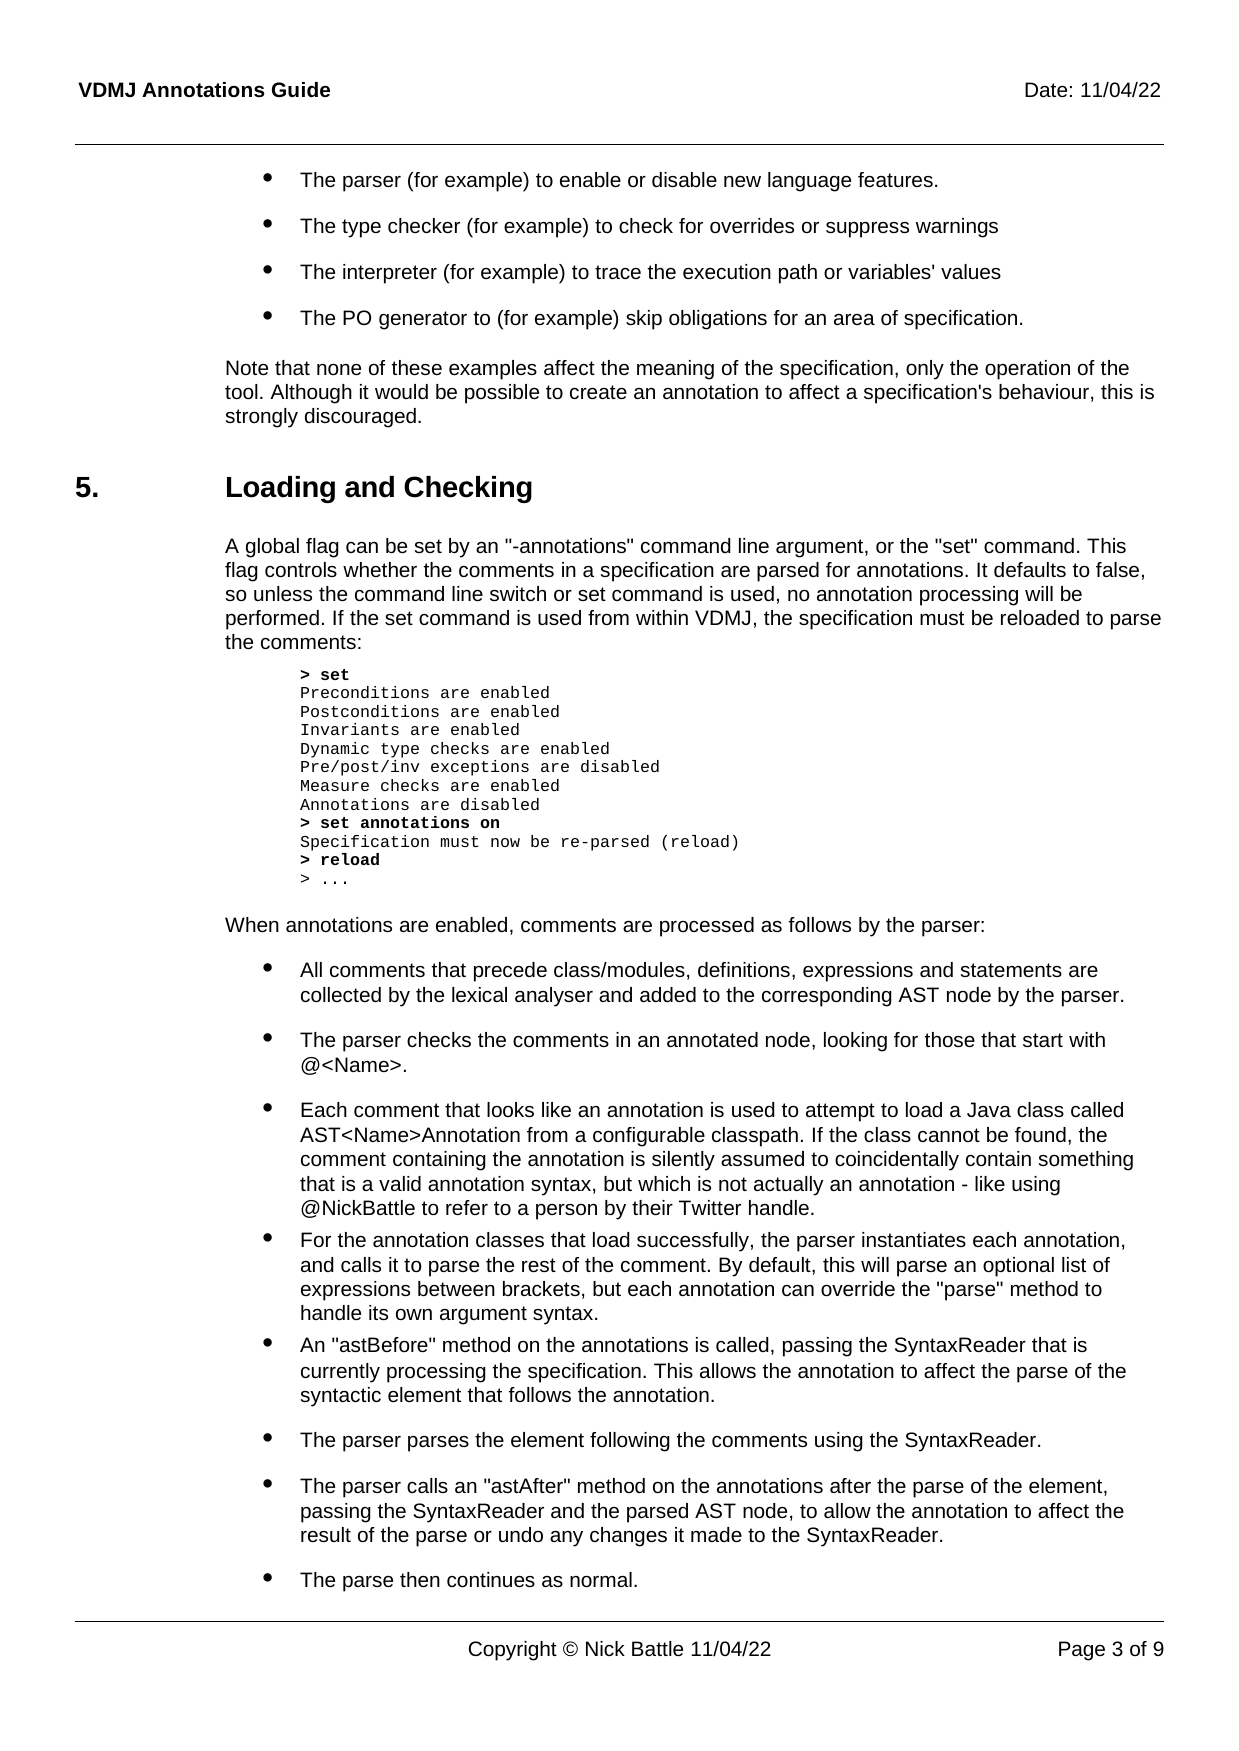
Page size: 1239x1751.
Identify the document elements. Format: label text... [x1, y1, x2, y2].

subtitle Loading and Checking [75, 470, 1164, 504]
text > ... [300, 871, 1164, 889]
list All comments that precede class/modules, definitions, expressions and statements are collected by the lexical analyser and added to the corresponding AST node by the parser. [262, 949, 1164, 1007]
text Note that none of these examples affect the meaning of the specification, only the operation of the tool. Although it would be possible to create an annotation to affect a specification's behaviour, this is strongly discouraged. [225, 356, 1164, 428]
list For the annotation classes that load successfully, the parser instantiates each annotation, and calls it to parse the rest of the comment. By default, this will parse an optional list of expressions between brackets, but each annotation can override the "parse" method to handle its own argument syntax. [262, 1219, 1164, 1325]
list The parser parses the element following the comments using the SyntaxReader. [262, 1419, 1164, 1453]
text When annotations are enabled, comments are processed as follows by the parser: [225, 913, 1164, 937]
text Postconditions are enabled [300, 704, 1164, 722]
list An "astBefore" method on the annotations is called, passing the SyntaxReader that is currently processing the specification. This allows the annotation to affect the parse of the syntactic element that follows the annotation. [262, 1325, 1164, 1407]
text > reload [300, 852, 1164, 871]
text Preconditions are enabled [300, 685, 1164, 704]
list The parse then continues as normal. [262, 1560, 1164, 1593]
list The PO generator to (for example) skip obligations for an area of specification. [262, 298, 1164, 331]
text > set [300, 667, 1164, 685]
list The parser checks the comments in an annotated node, looking for those that start with @<Name>. [262, 1020, 1164, 1077]
list Each comment that looks like an annotation is used to attempt to load a Java class called AST<Name>Annotation from a configurable classpath. If the class cannot be found, the comment containing the annotation is silently assumed to coincidentally contain something that is a valid annotation syntax, but which is not actually an annotation - like using @NickBattle to refer to a person by their Twitter handle. [262, 1090, 1164, 1219]
text Annotations are disabled [300, 796, 1164, 815]
list The interpreter (for example) to trace the execution path or variables' values [262, 252, 1164, 285]
list The parser (for example) to enable or disable new language features. [262, 160, 1164, 193]
text Dynamic type checks are enabled [300, 741, 1164, 759]
list The type checker (for example) to check for overrides or suppress warnings [262, 206, 1164, 239]
text > set annotations on [300, 815, 1164, 833]
text Measure checks are enabled [300, 778, 1164, 796]
text Pre/post/inv exceptions are disabled [300, 759, 1164, 778]
text Invariants are enabled [300, 722, 1164, 741]
text A global flag can be set by an "-annotations" command line argument, or the "set" command. This flag controls whether the comments in a specification are parsed for annotations. It defaults to false, so unless the command line switch or set command is used, no annotation processing will be performed. If the set command is used from within VDMJ, the specification must be reloaded to parse the comments: [225, 534, 1164, 654]
list The parser calls an "astAfter" method on the annotations after the parse of the element, passing the SyntaxReader and the parsed AST node, to allow the annotation to affect the result of the parse or undo any changes it made to the SyntaxReader. [262, 1466, 1164, 1547]
text Specification must now be re-parsed (reload) [300, 833, 1164, 852]
